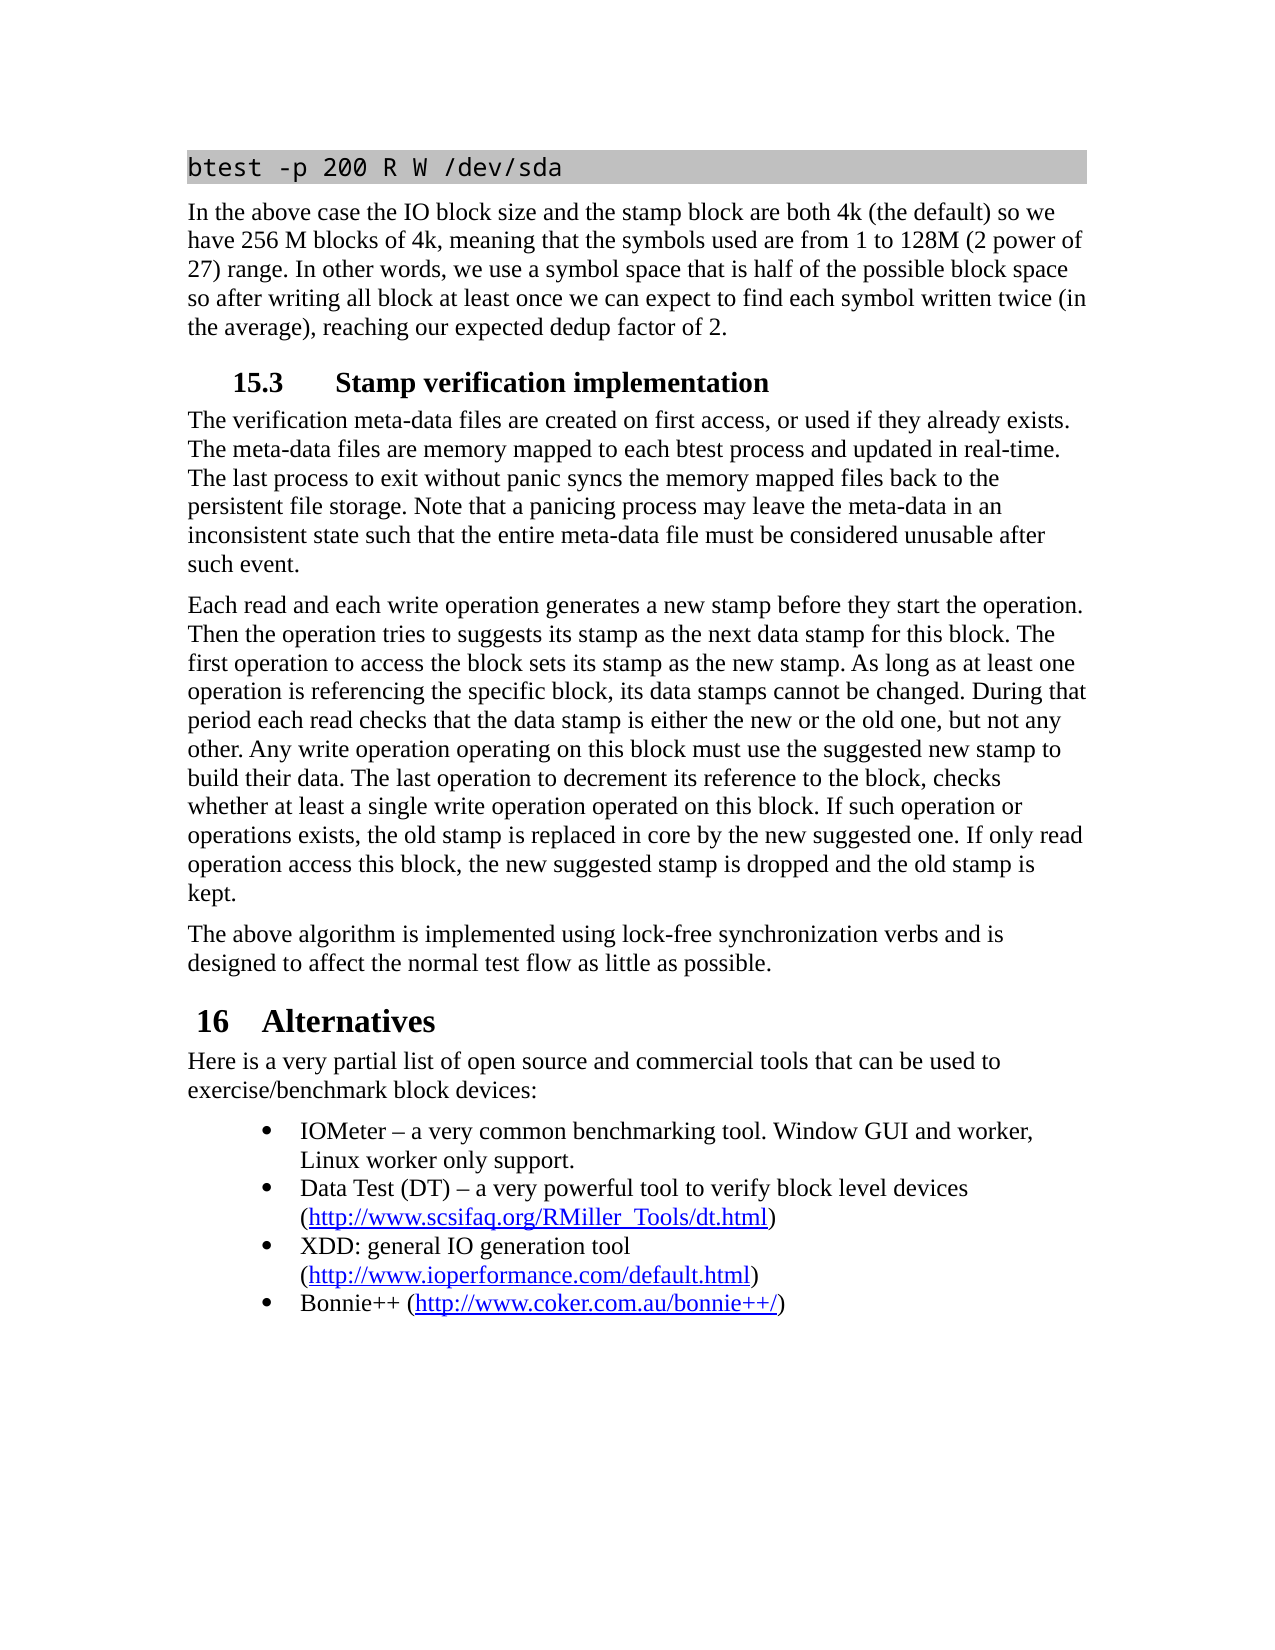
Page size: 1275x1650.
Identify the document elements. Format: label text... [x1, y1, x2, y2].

text In the above case the IO block size and the stamp block are both 4k (the default) so we have 256 M blocks of 4k, meaning that the symbols used are from 1 to 128M (2 power of 27) range. In other words, we use a symbol space that is half of the possible block space so after writing all block at least once we can expect to find each symbol written twice (in the average), reaching our expected dedup factor of 2. [187, 197, 1087, 340]
list Data Test (DT) – a very powerful tool to verify block level devices (http://www.scsifaq.org/RMiller_Tools/dt.html) [262, 1173, 1087, 1231]
text The verification meta-data files are created on first access, or used if they already exists. The meta-data files are memory mapped to each btest process and updated in real-time. The last process to exit without panic syncs the memory mapped files back to the persistent file storage. Note that a panicing process may leave the meta-data in an inconsistent state such that the entire meta-data file must be considered unusable after such event. [187, 405, 1087, 578]
list IOMeter – a very common benchmarking tool. Window GUI and worker, Linux worker only support. [262, 1116, 1087, 1173]
text Each read and each write operation generates a new stamp before they start the operation. Then the operation tries to suggests its stamp as the next data stamp for this block. The first operation to access the block sets its stamp as the new stamp. As long as at least one operation is referencing the specific block, its data stamps cannot be changed. During that period each read checks that the data stamp is either the new or the old one, but not any other. Any write operation operating on this block must use the suggested new stamp to build their data. The last operation to decrement its reference to the block, checks whether at least a single write operation operated on this block. If such operation or operations exists, the old stamp is replaced in core by the new suggested one. If only read operation access this block, the new suggested stamp is dropped and the old stamp is kept. [187, 590, 1087, 906]
list Bonnie++ (http://www.coker.com.au/bonnie++/) [262, 1288, 1087, 1317]
text Here is a very partial list of open source and commercial tools that can be used to exercise/benchmark block devices: [187, 1046, 1087, 1103]
text btest -p 200 R W /dev/sda [187, 150, 1087, 184]
subtitle Alternatives [187, 1001, 1087, 1040]
list XDD: general IO generation tool (http://www.ioperformance.com/default.html) [262, 1231, 1087, 1288]
subtitle Stamp verification implementation [225, 365, 1087, 399]
text The above algorithm is implemented using lock-free synchronization verbs and is designed to affect the normal test flow as little as possible. [187, 919, 1087, 976]
